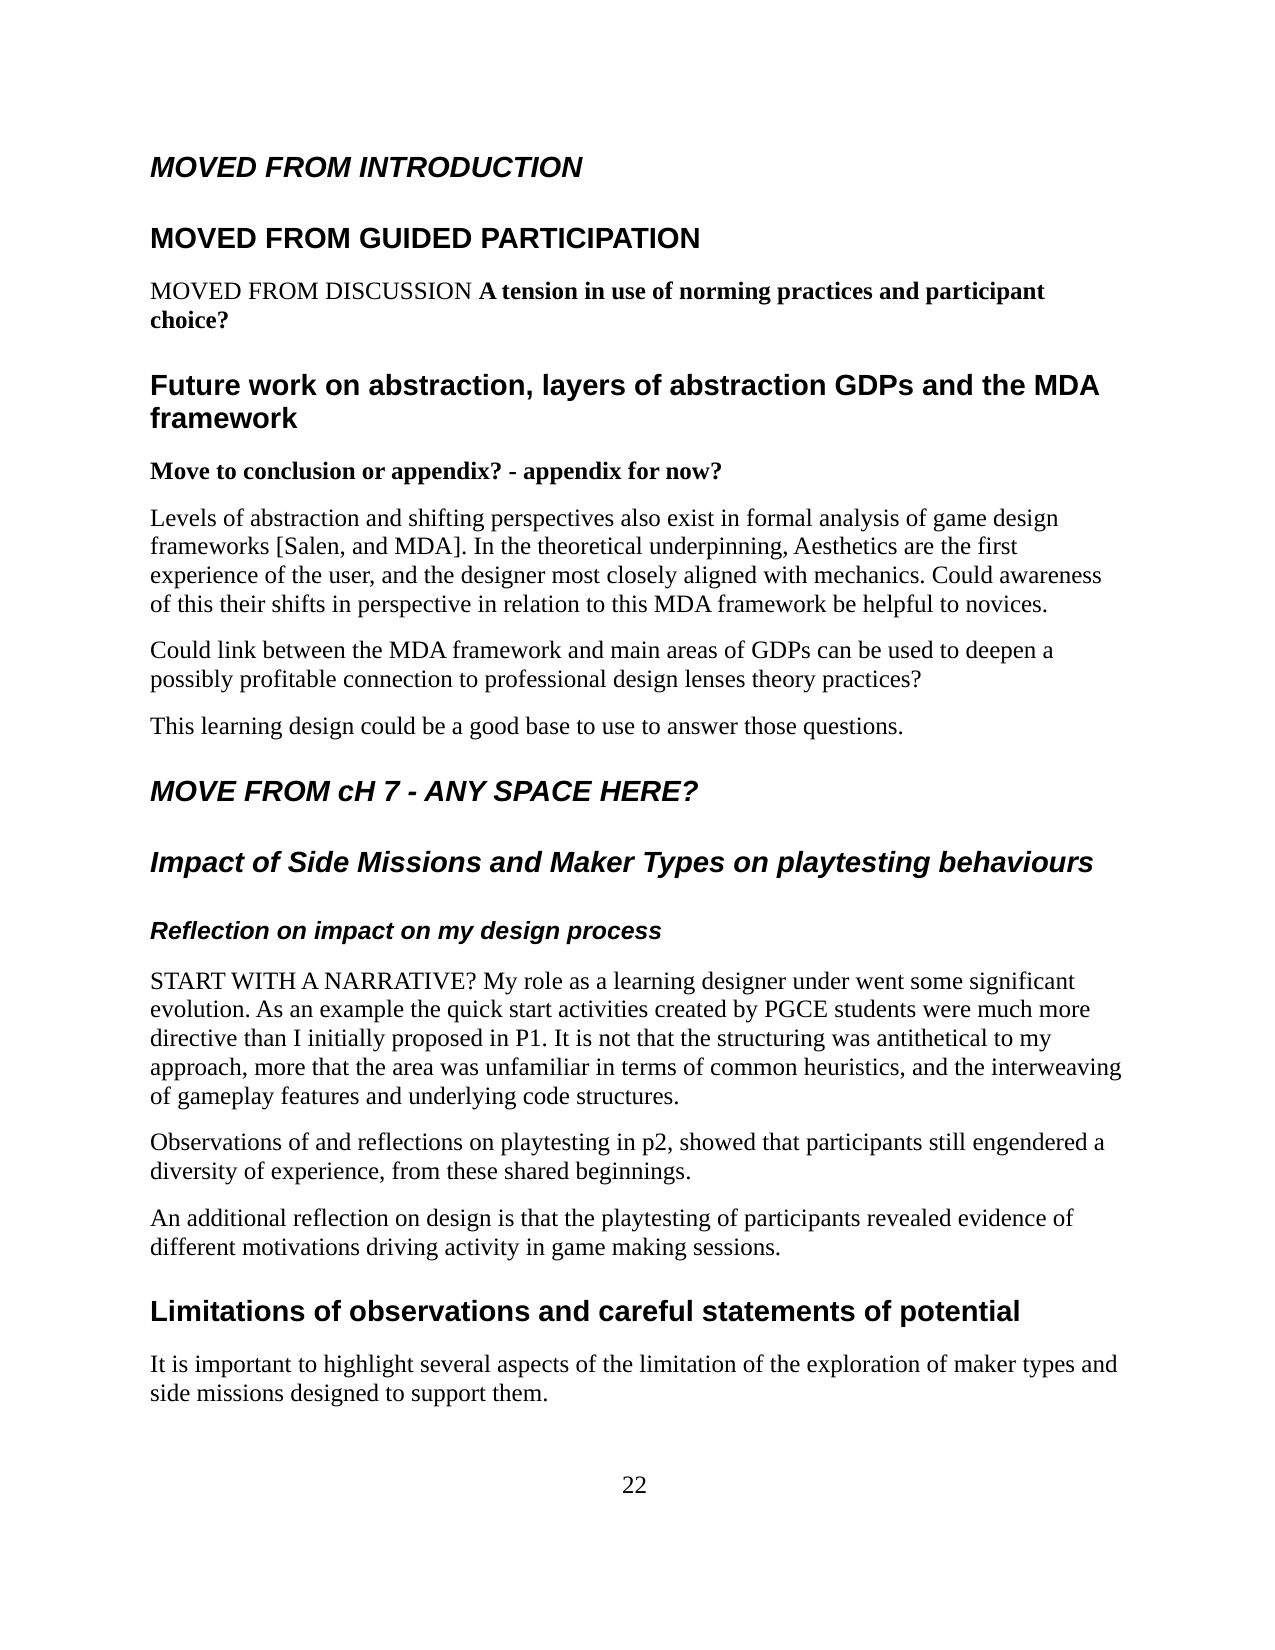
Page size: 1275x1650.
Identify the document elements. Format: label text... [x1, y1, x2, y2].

subtitle MOVED FROM GUIDED PARTICIPATION [150, 221, 1125, 254]
text START WITH A NARRATIVE? My role as a learning designer under went some significant evolution. As an example the quick start activities created by PGCE students were much more directive than I initially proposed in P1. It is not that the structuring was antithetical to my approach, more that the area was unfamiliar in terms of common heuristics, and the interweaving of gameplay features and underlying code structures. [150, 966, 1125, 1109]
subtitle MOVE FROM cH 7 - ANY SPACE HERE? [150, 774, 1125, 807]
text Levels of abstraction and shifting perspectives also exist in formal analysis of game design frameworks [Salen, and MDA]. In the theoretical underpinning, Aesthetics are the first experience of the user, and the designer most closely aligned with mechanics. Could awareness of this their shifts in perspective in relation to this MDA framework be helpful to novices. [150, 503, 1125, 618]
text This learning design could be a good base to use to answer those questions. [150, 711, 1125, 740]
subtitle Impact of Side Missions and Maker Types on playtesting behaviours [150, 845, 1125, 878]
subtitle Limitations of observations and careful statements of potential [150, 1294, 1125, 1328]
text It is important to highlight several aspects of the limitation of the exploration of maker types and side missions designed to support them. [150, 1349, 1125, 1407]
subtitle MOVED FROM INTRODUCTION [150, 150, 1125, 183]
subtitle Reflection on impact on my design process [150, 916, 1125, 944]
subtitle Future work on abstraction, layers of abstraction GDPs and the MDA framework [150, 367, 1125, 434]
text An additional reflection on design is that the playtesting of participants revealed evidence of different motivations driving activity in game making sessions. [150, 1203, 1125, 1260]
text Observations of and reflections on playtesting in p2, showed that participants still engendered a diversity of experience, from these shared beginnings. [150, 1127, 1125, 1185]
text MOVED FROM DISCUSSION A tension in use of norming practices and participant choice? [150, 276, 1125, 333]
text Move to conclusion or appendix? - appendix for now? [150, 456, 1125, 485]
text Could link between the MDA framework and main areas of GDPs can be used to deepen a possibly profitable connection to professional design lenses theory practices? [150, 636, 1125, 693]
